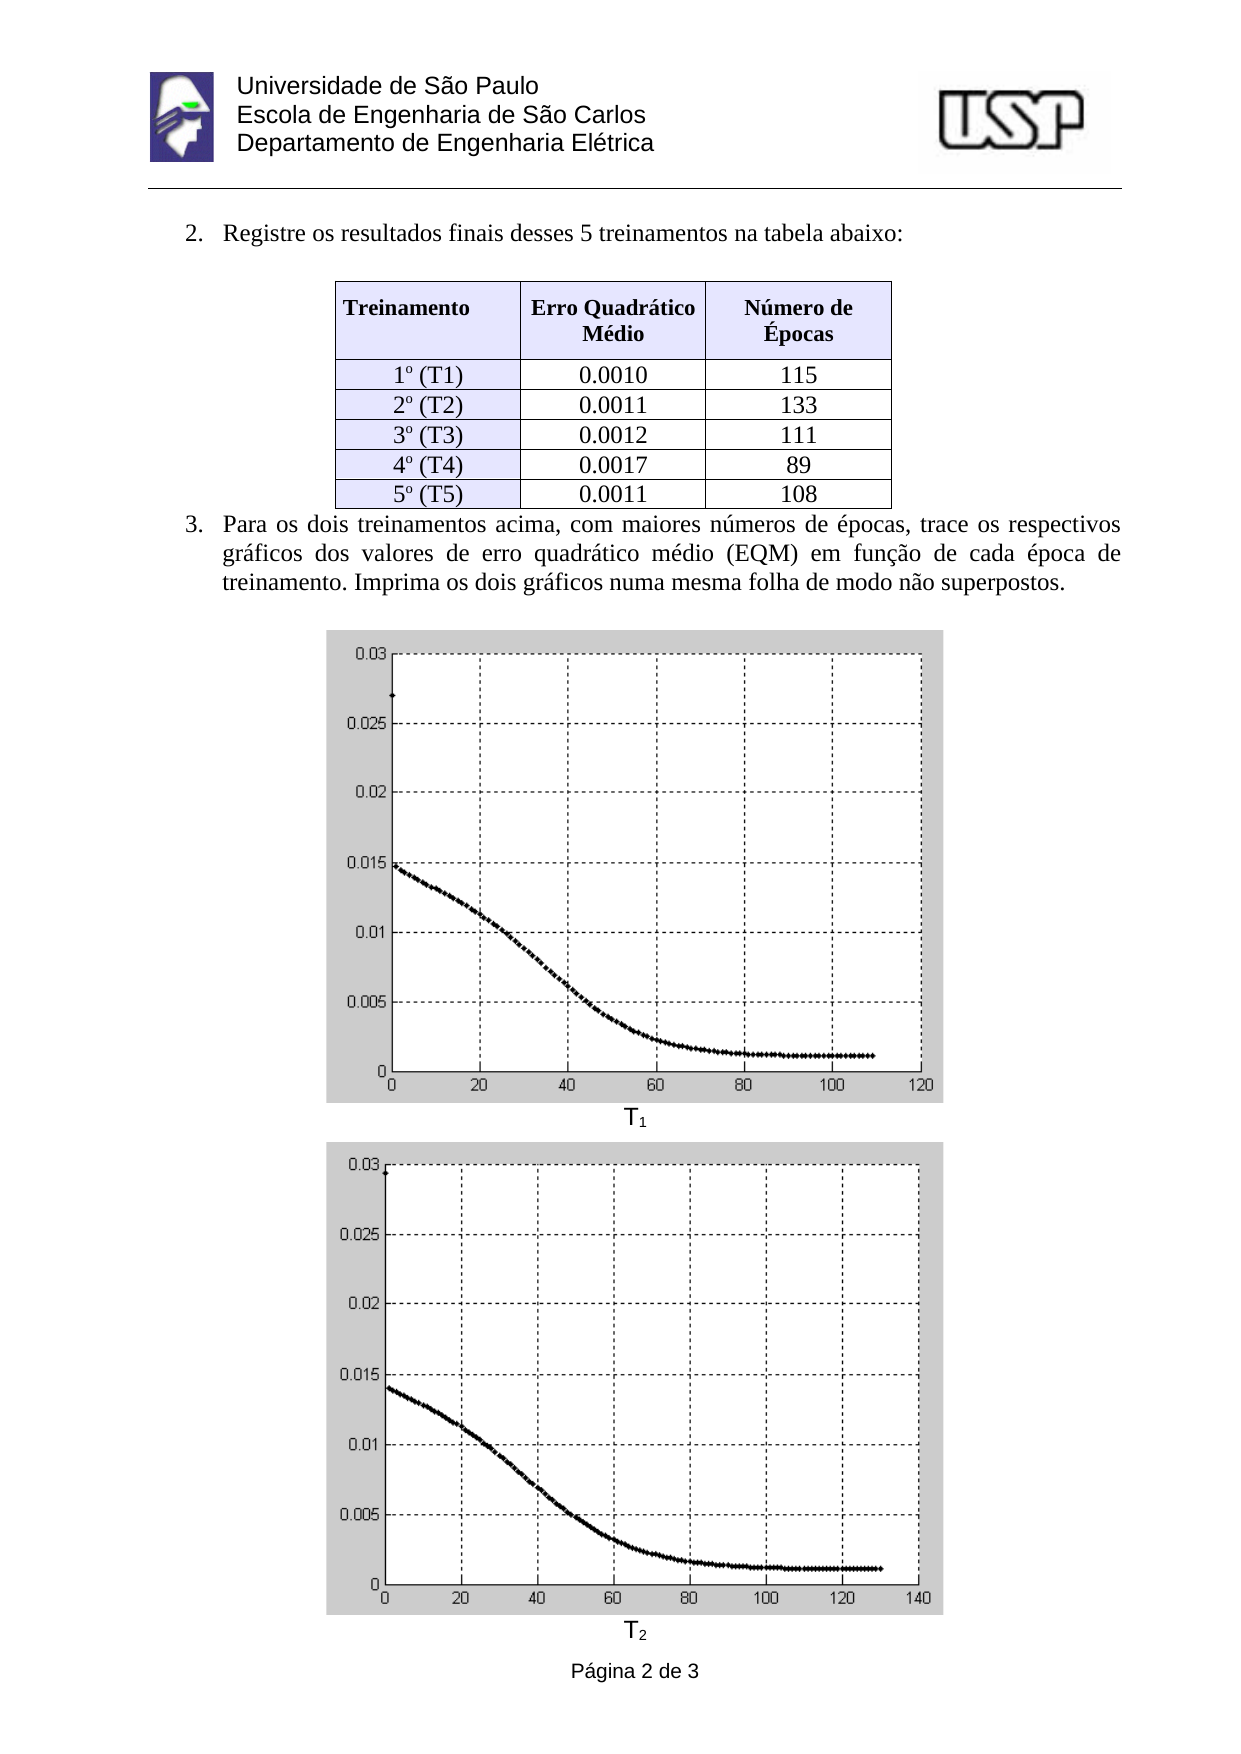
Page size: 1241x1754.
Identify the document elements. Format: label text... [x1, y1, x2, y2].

table_cell 108 [706, 480, 891, 508]
table_cell 0.0011 [521, 390, 705, 419]
table_header Treinamento [336, 282, 520, 359]
table_cell 4o (T4) [336, 450, 520, 478]
table_header Erro Quadrático Médio [521, 282, 705, 359]
picture [149, 72, 214, 162]
table_cell 0.0017 [521, 450, 705, 478]
table_cell 0.0012 [521, 420, 705, 449]
picture [918, 71, 1112, 175]
table_cell 0.0010 [521, 360, 705, 389]
list Para os dois treinamentos acima, com maiores números de épocas, trace os respectivos gráficos dos valores de erro quadrático médio (EQM) em função de cada época de treinamento. Imprima os dois gráficos numa mesma folha de modo não superpostos. [185, 265, 1122, 596]
table_cell T2 [148, 1137, 1122, 1649]
table_cell 115 [706, 360, 891, 389]
table_cell 0.0011 [521, 480, 705, 508]
table_cell 2o (T2) [336, 390, 520, 419]
list Registre os resultados finais desses 5 treinamentos na tabela abaixo: [185, 218, 1122, 246]
table_cell 3o (T3) [336, 420, 520, 449]
table_cell 1o (T1) [336, 360, 520, 389]
picture [326, 1142, 944, 1615]
table_cell 5o (T5) [336, 480, 520, 508]
picture [326, 630, 944, 1103]
table_cell 133 [706, 390, 891, 419]
table_cell 89 [706, 450, 891, 478]
table_header Número de Épocas [706, 282, 891, 359]
table_cell 111 [706, 420, 891, 449]
table_header T1 [148, 596, 1122, 1137]
